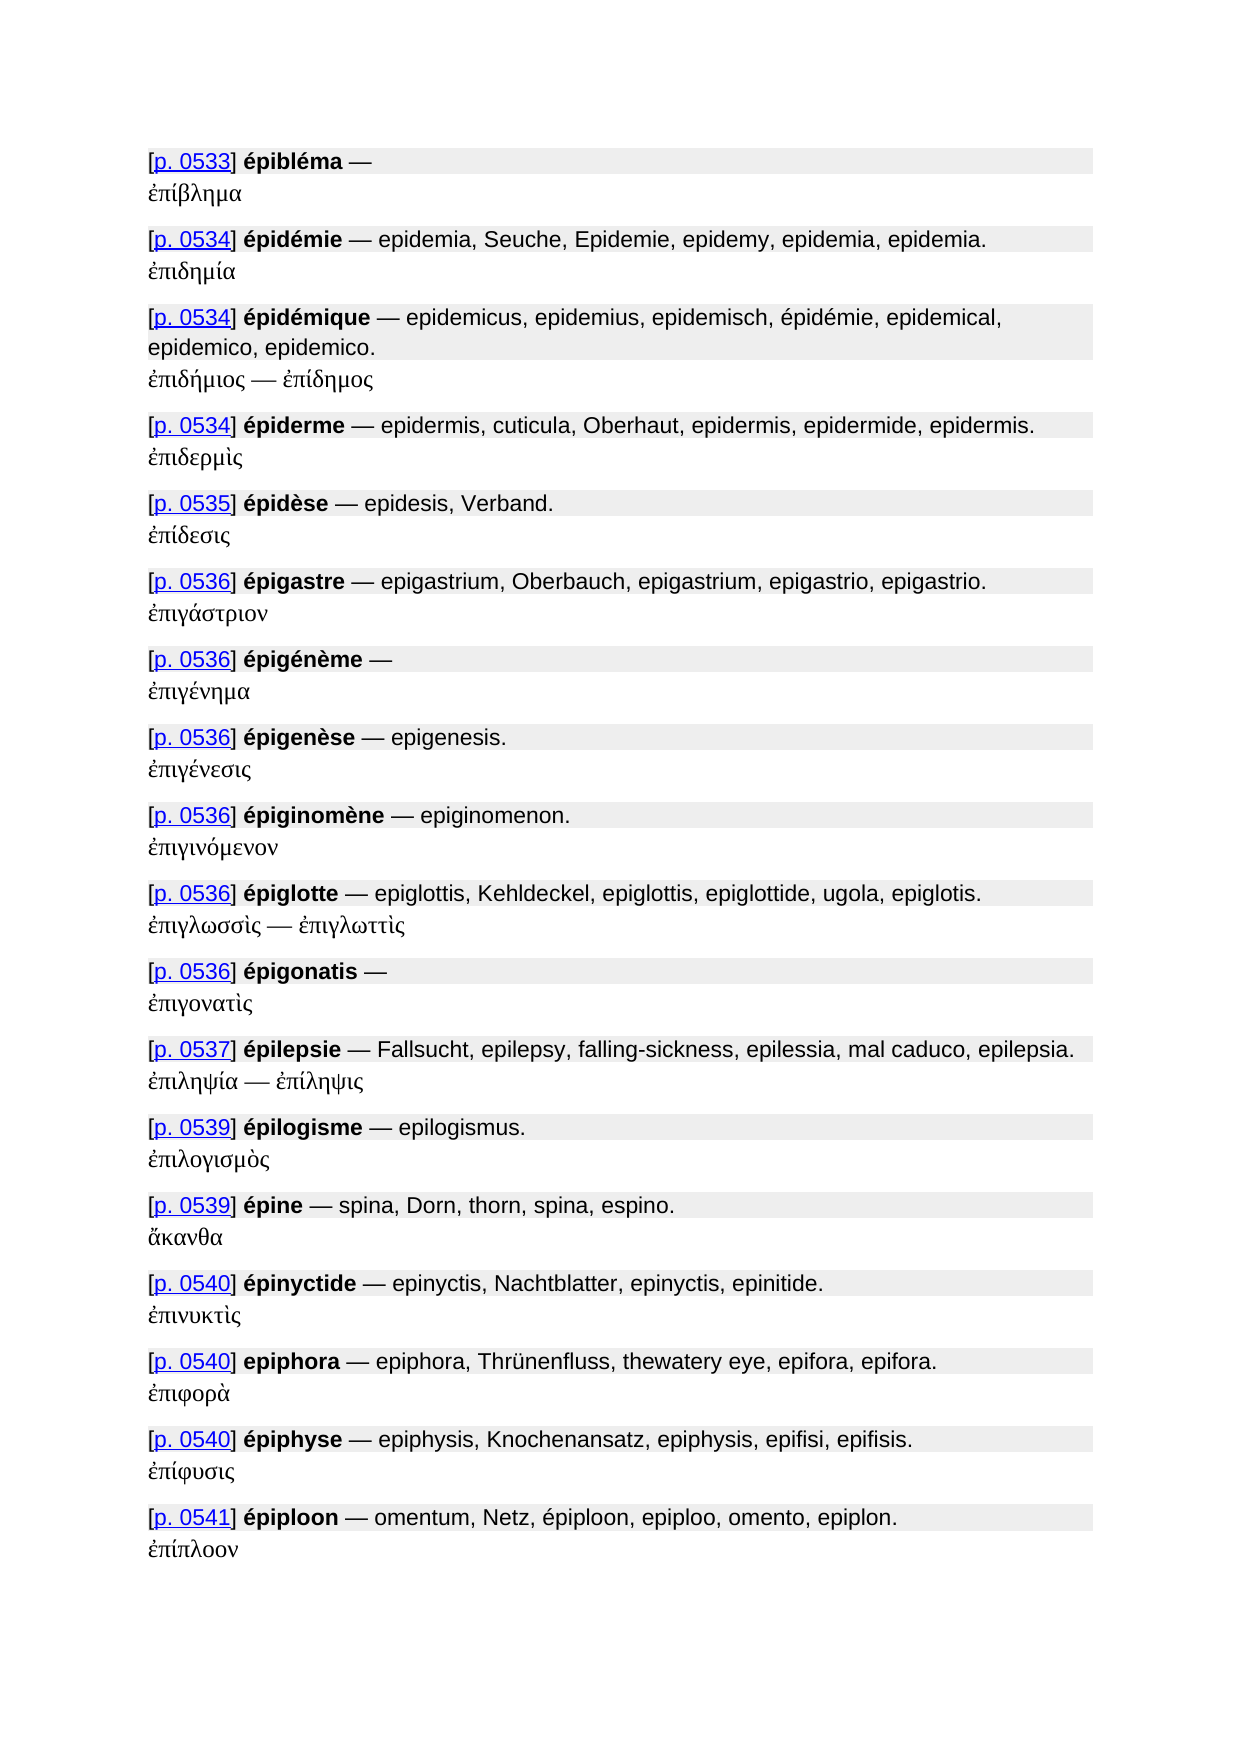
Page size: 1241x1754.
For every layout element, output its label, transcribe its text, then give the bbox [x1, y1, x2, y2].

text [p. 0540] épinyctide — epinyctis, Nachtblatter, epinyctis, epinitide. [148, 1270, 1093, 1296]
text ἐπιγινόμενον [148, 832, 1093, 861]
text ἐπίφυσις [148, 1456, 1093, 1485]
text [p. 0534] épiderme — epidermis, cuticula, Oberhaut, epidermis, epidermide, epidermis. [148, 412, 1093, 438]
text ἐπιδήμιος — ἐπίδημος [148, 364, 1093, 393]
text [p. 0539] épilogisme — epilogismus. [148, 1114, 1093, 1140]
text ἐπιγάστριον [148, 598, 1093, 627]
text ἐπιδημία [148, 256, 1093, 284]
text ἐπιγένεσις [148, 754, 1093, 783]
text [p. 0536] épigénème — [148, 646, 1093, 672]
text [p. 0536] épigenèse — epigenesis. [148, 724, 1093, 750]
text [p. 0536] épigonatis — [148, 958, 1093, 984]
text ἐπίβλημα [148, 178, 1093, 207]
text [p. 0533] épibléma — [148, 148, 1093, 174]
text ἐπίδεσις [148, 520, 1093, 549]
text [p. 0534] épidémie — epidemia, Seuche, Epidemie, epidemy, epidemia, epidemia. [148, 226, 1093, 252]
text [p. 0539] épine — spina, Dorn, thorn, spina, espino. [148, 1192, 1093, 1218]
text [p. 0536] épiglotte — epiglottis, Kehldeckel, epiglottis, epiglottide, ugola, epiglotis. [148, 880, 1093, 906]
text [p. 0541] épiploon — omentum, Netz, épiploon, epiploo, omento, epiplon. [148, 1504, 1093, 1531]
text ἐπίπλοον [148, 1534, 1093, 1563]
text ἐπιγονατὶς [148, 988, 1093, 1017]
text [p. 0540] epiphora — epiphora, Thrünenfluss, thewatery eye, epifora, epifora. [148, 1348, 1093, 1374]
text ἐπιγένημα [148, 676, 1093, 705]
text [p. 0534] épidémique — epidemicus, epidemius, epidemisch, épidémie, epidemical, epidemico, epidemico. [148, 304, 1093, 360]
text ἐπιφορὰ [148, 1378, 1093, 1407]
text ἐπιγλωσσὶς — ἐπιγλωττὶς [148, 910, 1093, 939]
text ἐπιληψία — ἐπίληψις [148, 1066, 1093, 1095]
text ἐπιλογισμὸς [148, 1144, 1093, 1173]
text ἐπιδερμὶς [148, 442, 1093, 471]
text [p. 0536] épigastre — epigastrium, Oberbauch, epigastrium, epigastrio, epigastrio. [148, 568, 1093, 594]
text [p. 0535] épidèse — epidesis, Verband. [148, 490, 1093, 516]
text ἐπινυκτὶς [148, 1300, 1093, 1329]
text ἄκανθα [148, 1222, 1093, 1251]
text [p. 0540] épiphyse — epiphysis, Knochenansatz, epiphysis, epifisi, epifisis. [148, 1426, 1093, 1452]
text [p. 0537] épilepsie — Fallsucht, epilepsy, falling-sickness, epilessia, mal caduco, epilepsia. [148, 1036, 1093, 1062]
text [p. 0536] épiginomène — epiginomenon. [148, 802, 1093, 828]
